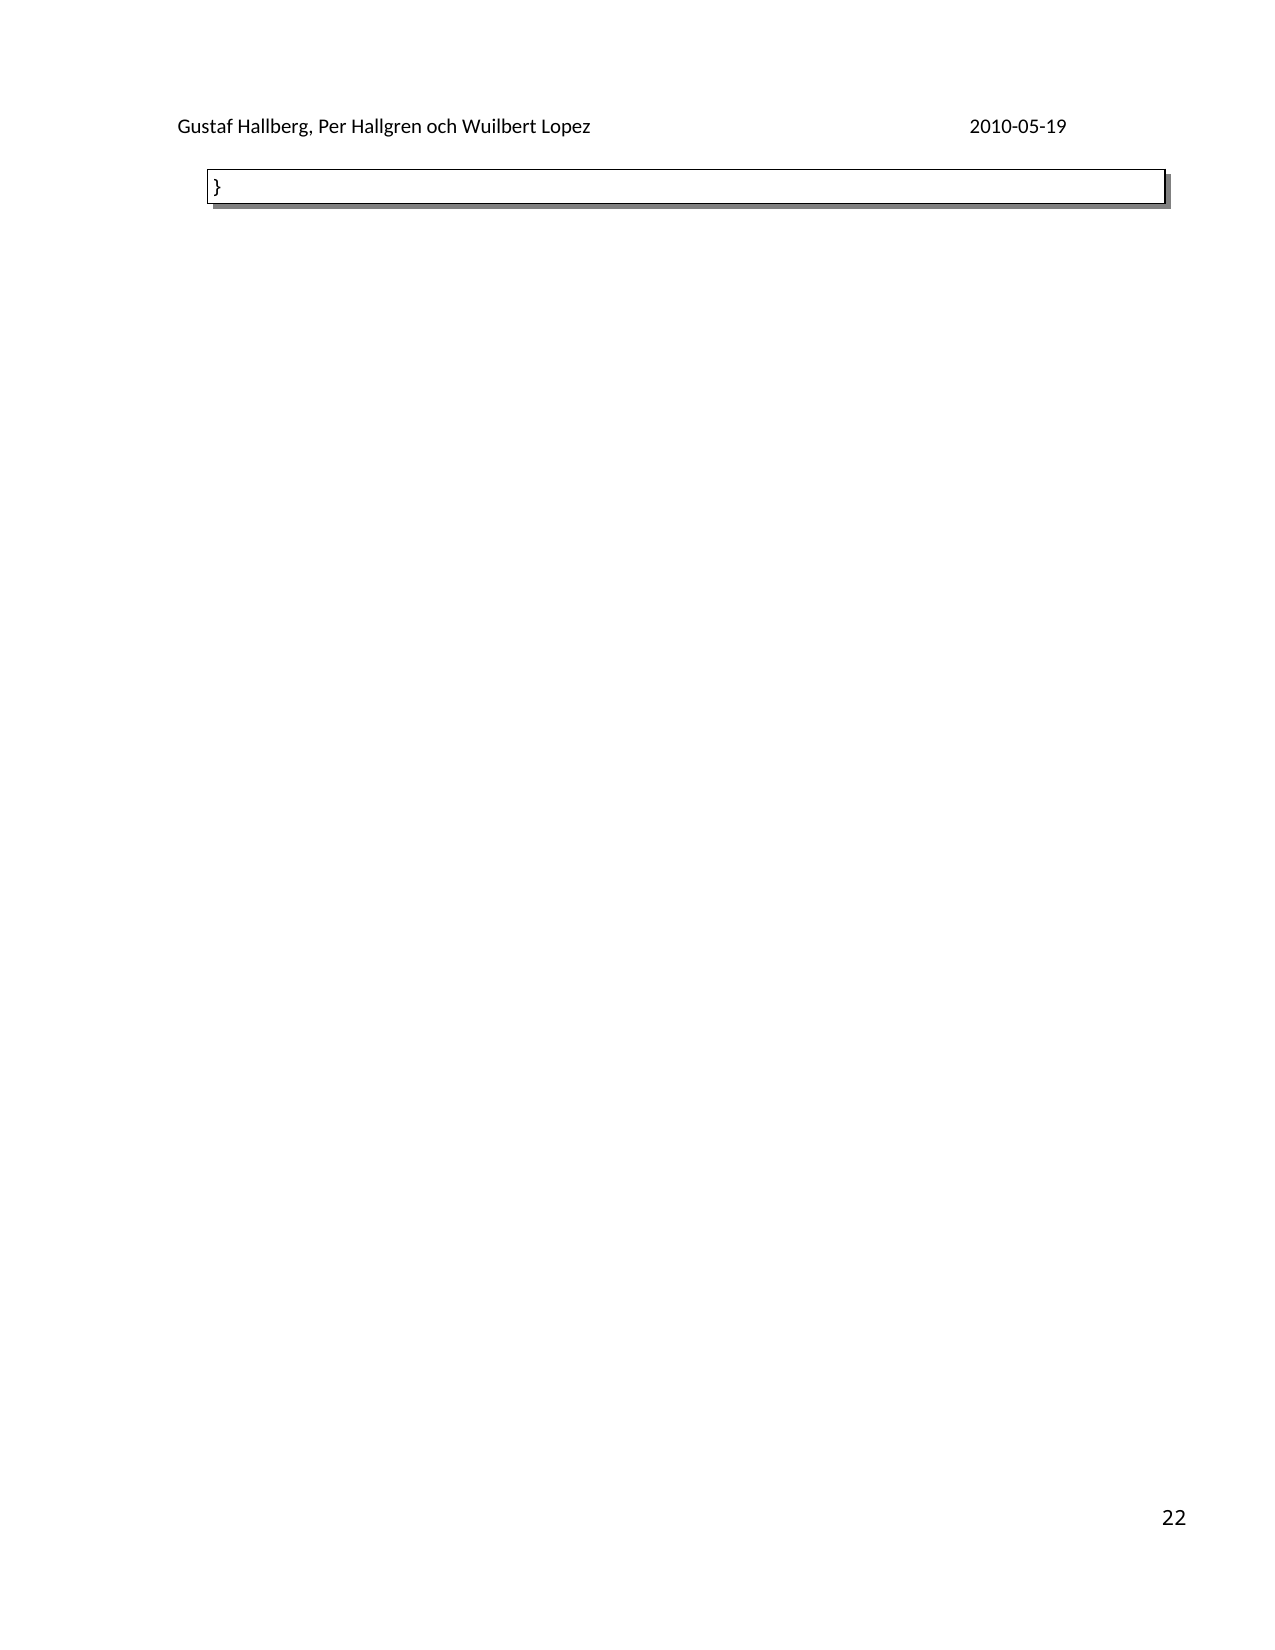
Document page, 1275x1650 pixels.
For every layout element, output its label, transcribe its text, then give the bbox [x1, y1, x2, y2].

text } [208, 170, 1164, 203]
